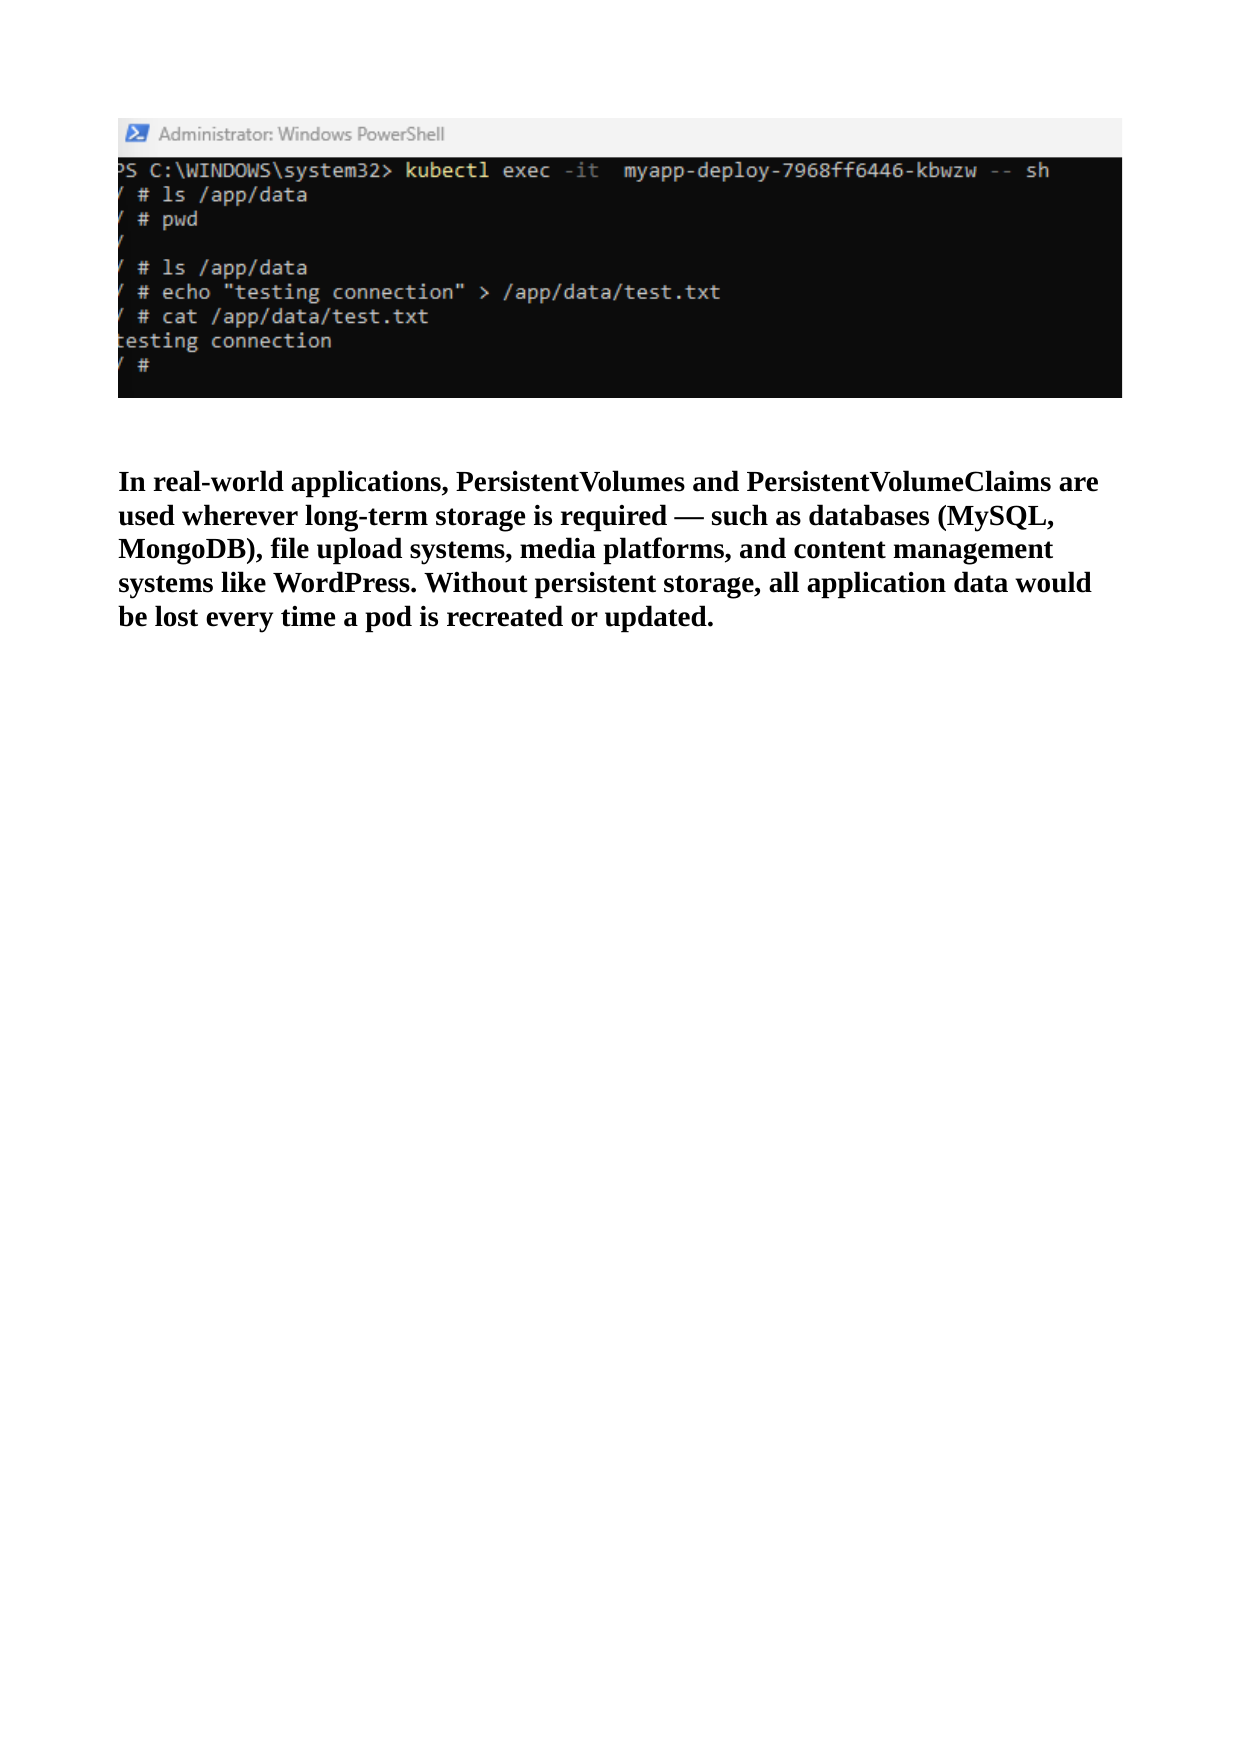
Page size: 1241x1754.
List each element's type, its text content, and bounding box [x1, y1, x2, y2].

text In real-world applications, PersistentVolumes and PersistentVolumeClaims are used wherever long-term storage is required — such as databases (MySQL, MongoDB), file upload systems, media platforms, and content management systems like WordPress. Without persistent storage, all application data would be lost every time a pod is recreated or updated. [118, 464, 1122, 632]
picture [118, 118, 1123, 398]
